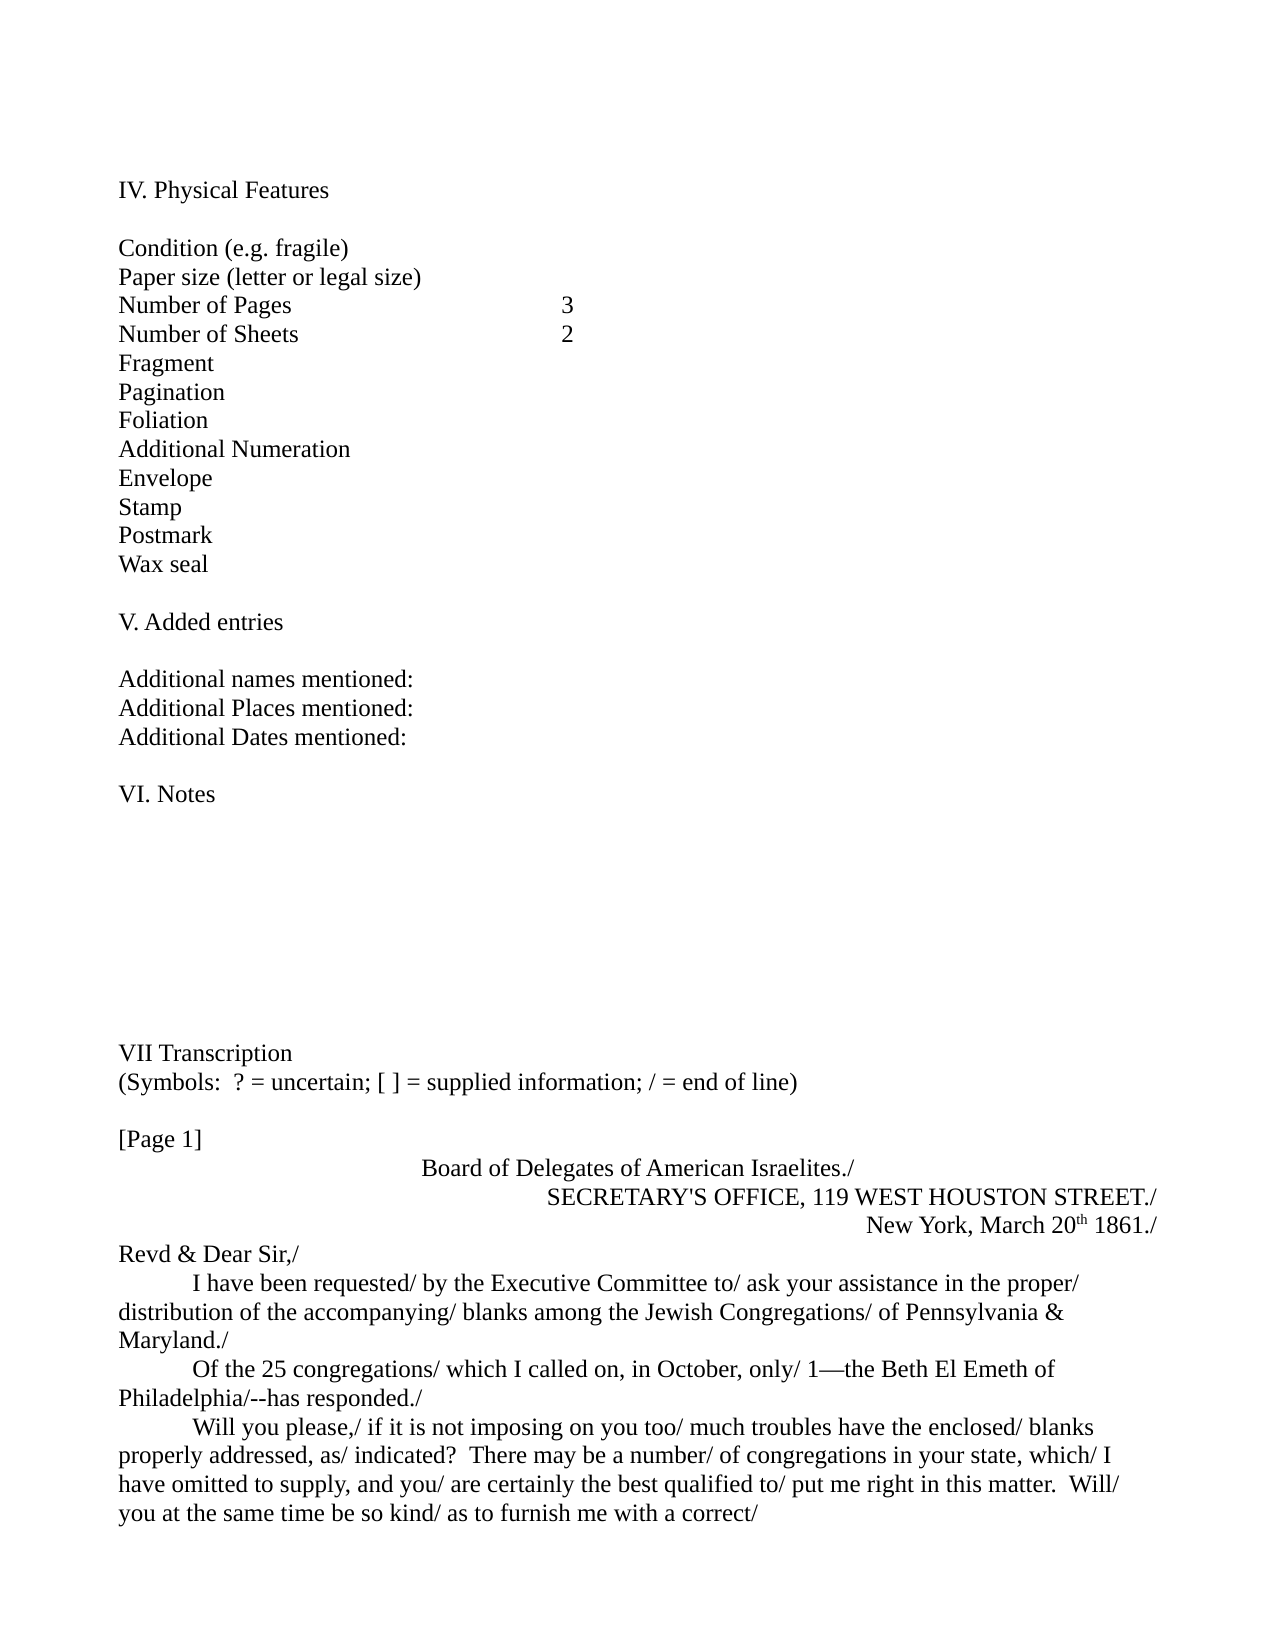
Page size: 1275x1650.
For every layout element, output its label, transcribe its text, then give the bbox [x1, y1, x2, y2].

text Will you please,/ if it is not imposing on you too/ much troubles have the enclosed/ blanks properly addressed, as/ indicated? There may be a number/ of congregations in your state, which/ I have omitted to supply, and you/ are certainly the best qualified to/ put me right in this matter. Will/ you at the same time be so kind/ as to furnish me with a correct/ [118, 1412, 1157, 1527]
text [Page 1] [118, 1124, 1157, 1153]
text Additional Dates mentioned: [118, 722, 1157, 751]
text Of the 25 congregations/ which I called on, in October, only/ 1—the Beth El Emeth of Philadelphia/--has responded./ [118, 1354, 1157, 1412]
text IV. Physical Features [118, 176, 1157, 204]
text Wax seal [118, 549, 1157, 578]
text Additional names mentioned: [118, 664, 1157, 693]
text V. Added entries [118, 607, 1157, 636]
text I have been requested/ by the Executive Committee to/ ask your assistance in the proper/ distribution of the accompanying/ blanks among the Jewish Congregations/ of Pennsylvania & Maryland./ [118, 1268, 1157, 1354]
text Revd & Dear Sir,/ [118, 1239, 1157, 1268]
text (Symbols: ? = uncertain; [ ] = supplied information; / = end of line) [118, 1067, 1157, 1096]
text Foliation [118, 406, 1157, 434]
text New York, March 20th 1861./ [118, 1211, 1157, 1239]
text Pagination [118, 377, 1157, 406]
text Board of Delegates of American Israelites./ [118, 1153, 1157, 1182]
text Fragment [118, 348, 1157, 377]
text Additional Numeration [118, 434, 1157, 463]
text VI. Notes [118, 779, 1157, 808]
text Postmark [118, 521, 1157, 549]
text Number of Sheets 2 [118, 319, 1157, 348]
text SECRETARY'S OFFICE, 119 WEST HOUSTON STREET./ [118, 1182, 1157, 1211]
text Number of Pages 3 [118, 291, 1157, 319]
text VII Transcription [118, 1038, 1157, 1067]
text Condition (e.g. fragile) [118, 233, 1157, 262]
text Stamp [118, 492, 1157, 521]
text Additional Places mentioned: [118, 693, 1157, 722]
text Paper size (letter or legal size) [118, 262, 1157, 291]
text Envelope [118, 463, 1157, 492]
